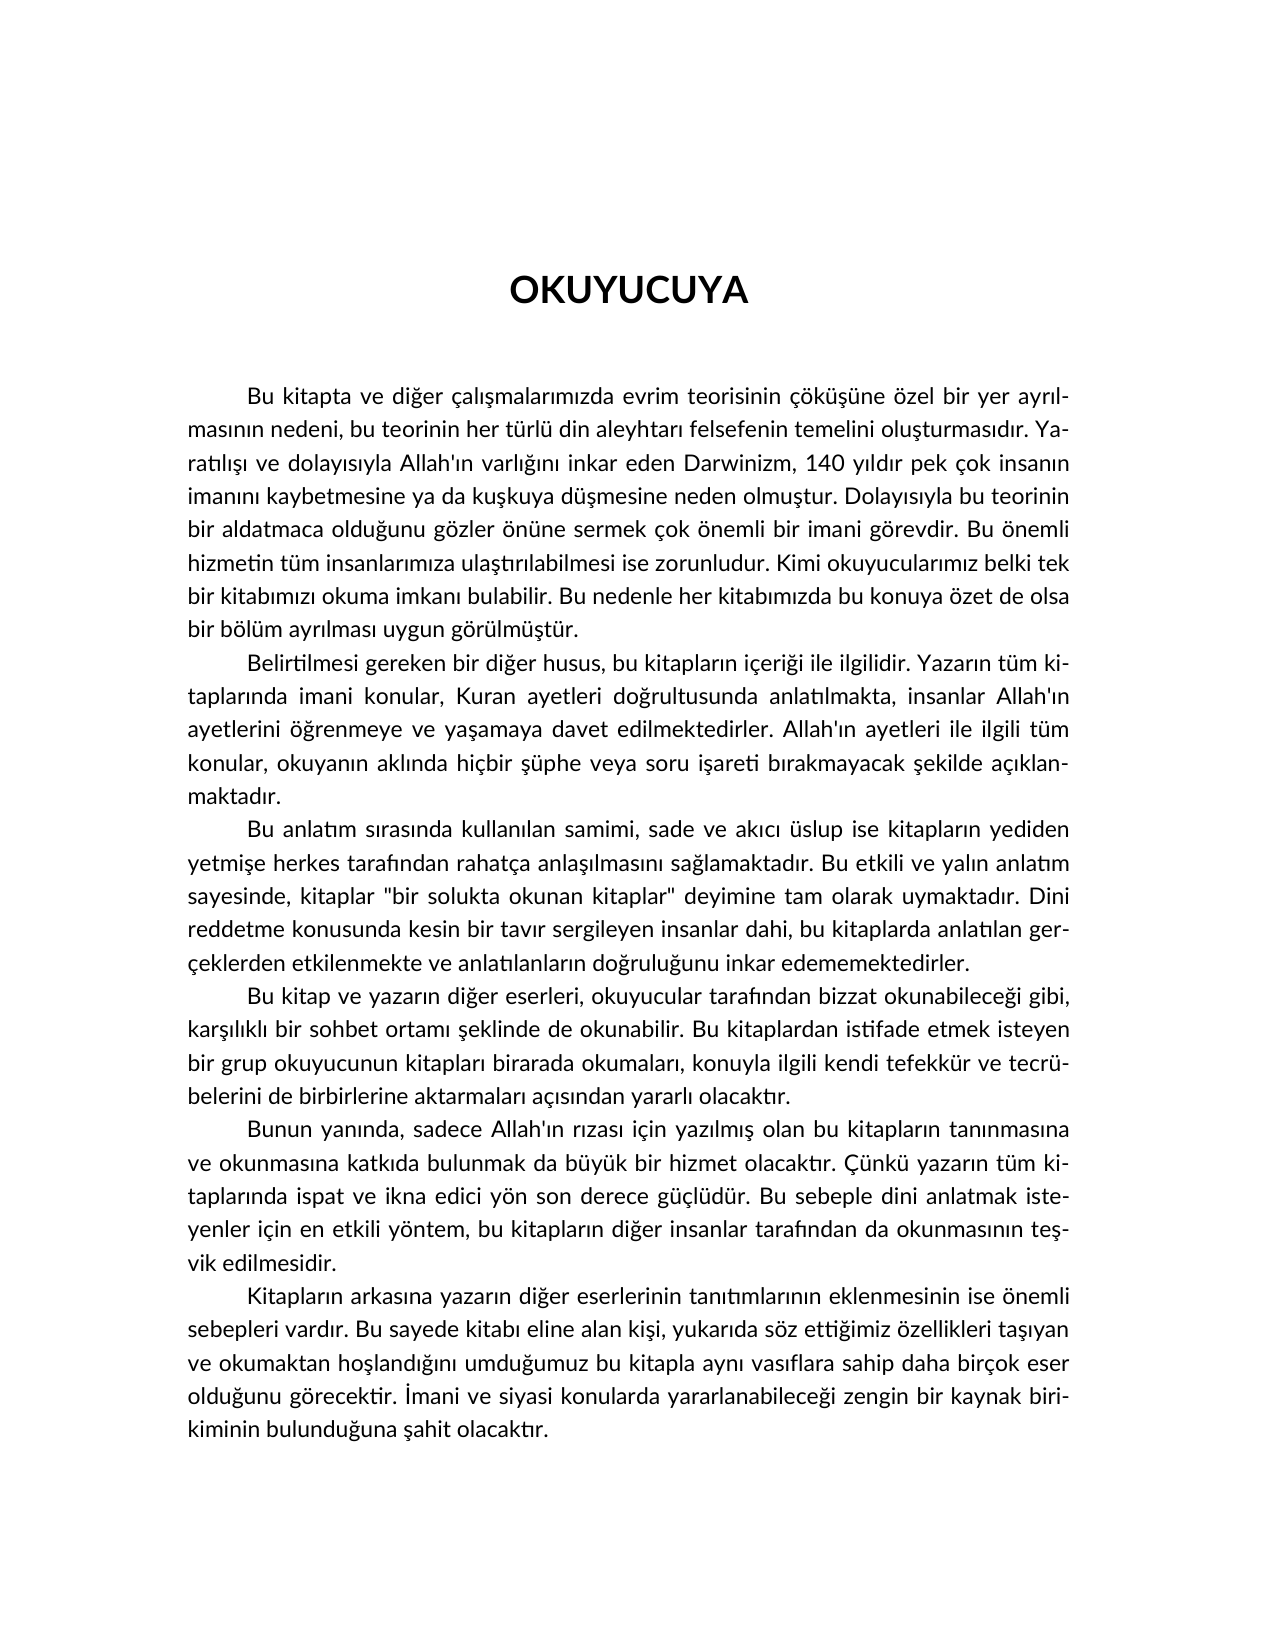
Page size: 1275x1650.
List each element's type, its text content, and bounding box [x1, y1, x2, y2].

text Ki­tap­la­rın ar­ka­sı­na ya­za­rın di­ğer eser­le­ri­nin ta­nı­tım­la­rı­nın ek­len­me­si­nin ise önem­li se­bep­le­ri var­dır. Bu sa­ye­de ki­ta­bı eli­ne alan ki­şi, yu­ka­rı­da söz et­ti­ği­miz özel­lik­le­ri ta­şı­yan ve oku­mak­tan hoş­lan­dı­ğı­nı um­du­ğu­muz bu ki­tap­la ay­nı va­sıf­la­ra sa­hip da­ha bir­çok eser ol­du­ğu­nu gö­re­cek­tir. İma­ni ve si­ya­si ko­nu­lar­da ya­rar­la­na­bi­le­ce­ği zen­gin bir kay­nak bi­ri­ki­mi­nin bu­lun­du­ğu­na şa­hit ola­cak­tır. [187, 1278, 1070, 1444]
text Bu ki­tap­ta ve di­ğer ça­lış­ma­la­rı­mız­da ev­rim te­ori­si­nin çö­kü­şü­ne özel bir yer ay­rıl­ma­sı­nın ne­de­ni, bu te­ori­nin her tür­lü din aleyh­ta­rı fel­se­fe­nin te­me­li­ni oluş­tur­ma­sı­dır. Ya­ra­tı­lı­şı ve do­la­yı­sıy­la Al­lah'ın var­lı­ğı­nı in­kar eden Dar­wi­nizm, 140 yıl­dır pek çok in­sa­nın ima­nı­nı kay­bet­me­si­ne ya da kuş­ku­ya düş­me­si­ne ne­den ol­muş­tur. Do­la­yı­sıy­la bu te­ori­nin bir al­dat­ma­ca ol­du­ğu­nu göz­ler önü­ne ser­mek çok önem­li bir ima­ni gö­rev­dir. Bu önem­li hiz­me­tin tüm in­san­la­rı­mı­za ulaş­tı­rı­la­bil­me­si ise zo­run­lu­dur. Ki­mi oku­yu­cu­la­rı­mız bel­ki tek bir ki­ta­bı­mı­zı oku­ma im­ka­nı bu­la­bi­lir. Bu ne­den­le her ki­ta­bı­mız­da bu ko­nu­ya özet de ol­sa bir bö­lüm ay­rıl­ma­sı uy­gun gö­rül­müş­tür. [187, 378, 1070, 644]
text Be­lir­til­me­si ge­re­ken bir di­ğer hu­sus, bu ki­tap­la­rın içe­ri­ği ile il­gi­li­dir. Ya­za­rın tüm ki­tap­la­rın­da ima­ni ko­nu­lar, Ku­ran ayet­le­ri doğ­rul­tu­sun­da an­la­tıl­mak­ta, in­san­lar Al­lah'ın ayet­le­ri­ni öğ­ren­me­ye ve ya­şa­ma­ya da­vet edil­mek­te­dir­ler. Al­lah'ın ayet­le­ri ile il­gi­li tüm ko­nu­lar, oku­ya­nın ak­lın­da hiç­bir şüp­he ve­ya so­ru işa­re­ti bı­rak­ma­ya­cak şe­kil­de açık­lan­mak­ta­dır. [187, 644, 1070, 811]
text Bu ki­tap ve ya­za­rın di­ğer eser­le­ri, oku­yu­cu­lar ta­ra­fın­dan biz­zat oku­na­bi­le­ce­ği gi­bi, kar­şı­lık­lı bir soh­bet or­ta­mı şek­lin­de de oku­na­bi­lir. Bu ki­tap­lar­dan is­ti­fa­de et­mek is­te­yen bir grup oku­yu­cu­nun ki­tap­la­rı bi­ra­ra­da oku­ma­la­rı, ko­nuy­la il­gi­li ken­di te­fek­kür ve tec­rü­be­le­ri­ni de bir­bir­le­ri­ne ak­tar­ma­la­rı açı­sın­dan ya­rar­lı ola­cak­tır. [187, 978, 1070, 1111]
text Bu an­la­tım sı­ra­sın­da kul­la­nı­lan sa­mi­mi, sa­de ve akı­cı üs­lup ise ki­tap­la­rın ye­di­den yet­mi­şe her­kes ta­ra­fın­dan ra­hat­ça an­la­şıl­ma­sı­nı sağ­la­mak­ta­dır. Bu et­ki­li ve ya­lın an­la­tım sa­ye­sin­de, ki­tap­lar "bir so­luk­ta oku­nan ki­tap­lar" de­yi­mi­ne tam ola­rak uy­mak­ta­dır. Di­ni red­det­me ko­nu­sun­da ke­sin bir ta­vır ser­gi­le­yen in­san­lar da­hi, bu ki­tap­lar­da an­la­tı­lan ger­çek­ler­den et­ki­len­mek­te ve an­la­tı­lan­la­rın doğ­ru­lu­ğu­nu in­kar ede­me­mek­te­dir­ler. [187, 811, 1070, 978]
text Bu­nun ya­nın­da, sa­de­ce Al­lah'ın rı­za­sı için ya­zıl­mış olan bu ki­tap­la­rın ta­nın­ma­sı­na ve okun­ma­sı­na kat­kı­da bu­lun­mak da bü­yük bir hiz­met ola­cak­tır. Çün­kü ya­za­rın tüm ki­tap­la­rın­da is­pat ve ik­na edi­ci yön son de­re­ce güç­lü­dür. Bu se­bep­le di­ni an­lat­mak is­te­yen­ler için en et­ki­li yön­tem, bu ki­tap­la­rın di­ğer in­san­lar ta­ra­fın­dan da okun­ma­sı­nın teş­vik edil­me­si­dir. [187, 1111, 1070, 1278]
text OKU­YU­CU­YA [187, 266, 1070, 311]
